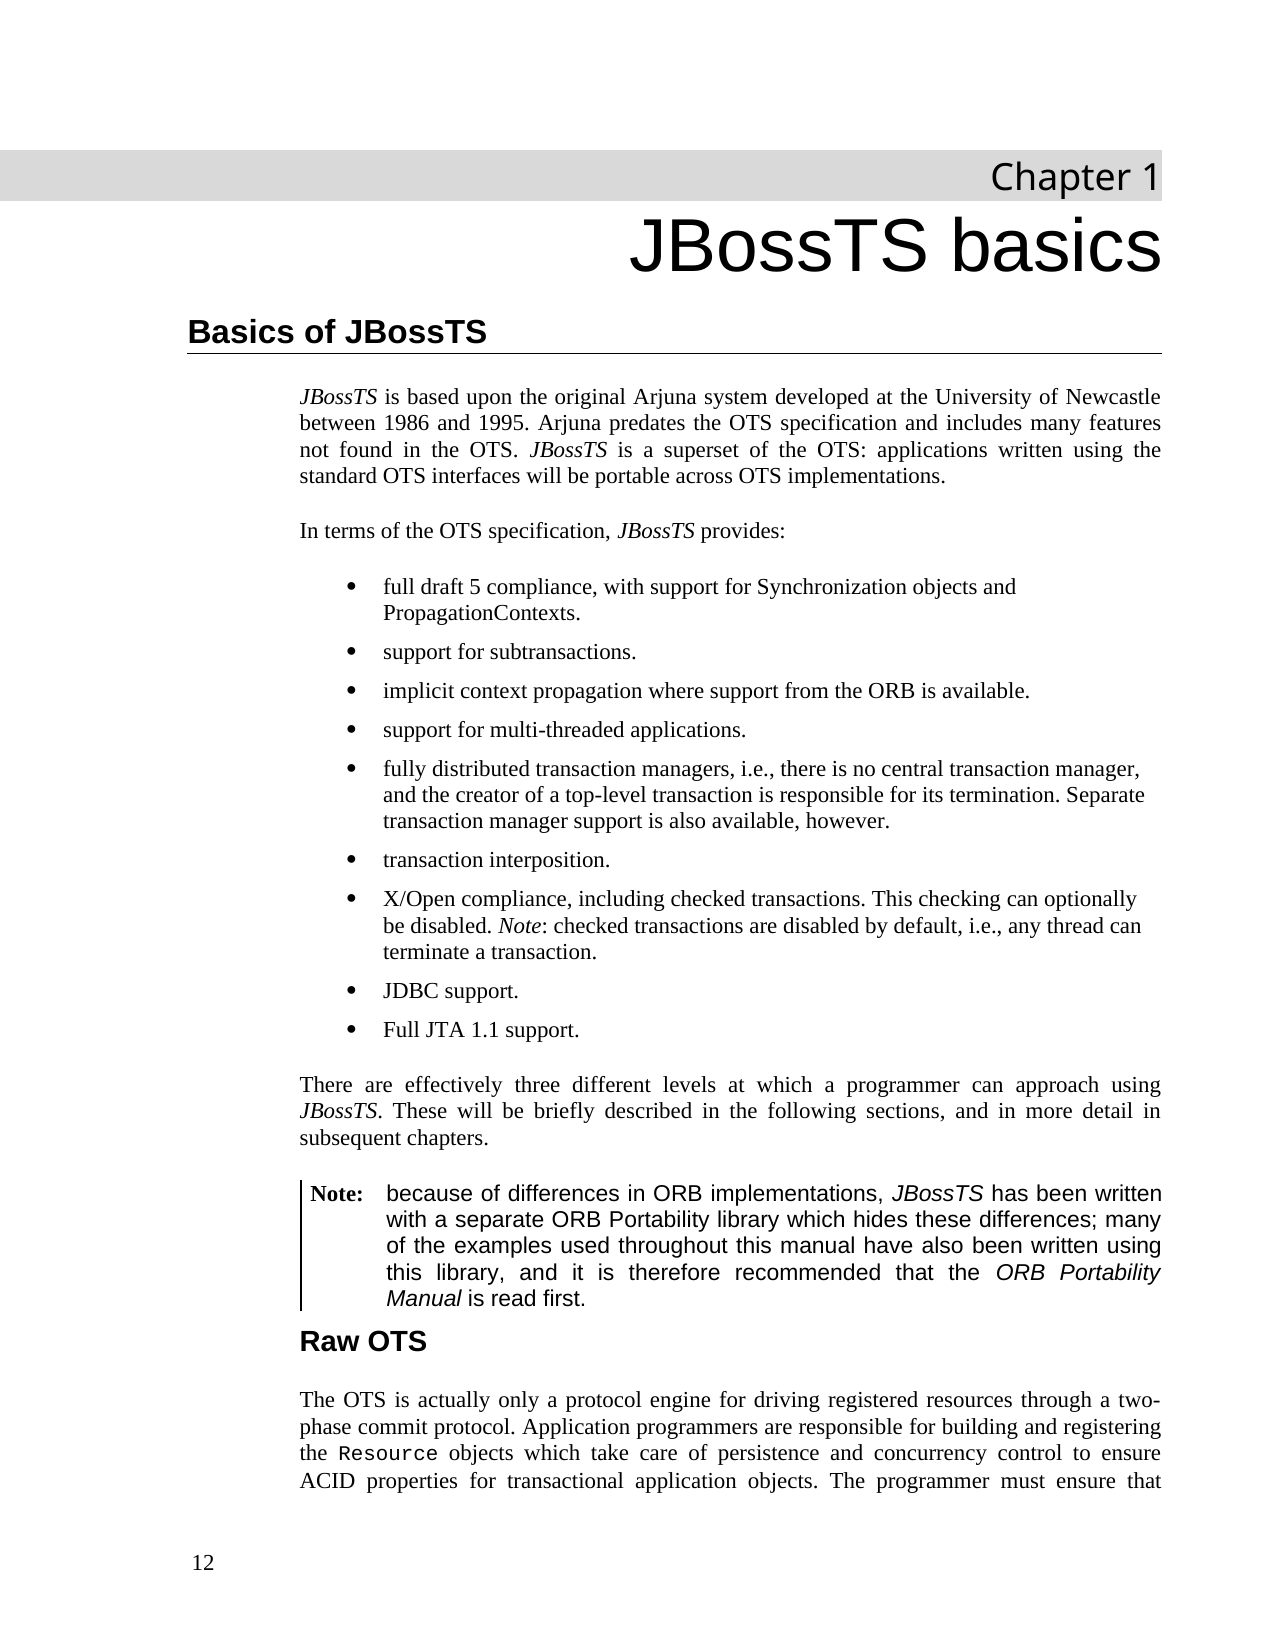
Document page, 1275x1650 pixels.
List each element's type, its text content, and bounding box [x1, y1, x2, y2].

text The OTS is actually only a protocol engine for driving registered resources through a two-phase commit protocol. Application programmers are responsible for building and registering the Resource objects which take care of persistence and concurrency control to ensure ACID properties for transactional application objects. The programmer must ensure that [299, 1387, 1162, 1493]
list because of differences in ORB implementations, JBossTS has been written with a separate ORB Portability library which hides these differences; many of the examples used throughout this manual have also been written using this library, and it is therefore recommended that the ORB Portability Manual is read first. [300, 1179, 1162, 1311]
list full draft 5 compliance, with support for Synchronization objects and PropagationContexts. [347, 573, 1162, 626]
list support for multi-threaded applications. [347, 716, 1162, 742]
text In terms of the OTS specification, JBossTS provides: [299, 518, 1162, 544]
text There are effectively three different levels at which a programmer can approach using JBossTS. These will be briefly described in the following sections, and in more detail in subsequent chapters. [299, 1071, 1162, 1150]
list transaction interposition. [347, 846, 1162, 873]
list JDBC support. [347, 977, 1162, 1003]
title JBossTS basics [302, 201, 1162, 287]
subtitle Basics of JBossTS [187, 312, 1162, 353]
list fully distributed transaction managers, i.e., there is no central transaction manager, and the creator of a top-level transaction is responsible for its termination. Separate transaction manager support is also available, however. [347, 755, 1162, 834]
list X/Open compliance, including checked transactions. This checking can optionally be disabled. Note: checked transactions are disabled by default, i.e., any thread can terminate a transaction. [347, 885, 1162, 964]
list Full JTA 1.1 support. [347, 1016, 1162, 1042]
subtitle Raw OTS [187, 1324, 1162, 1357]
list support for subtransactions. [347, 638, 1162, 665]
list implicit context propagation where support from the ORB is available. [347, 677, 1162, 703]
text JBossTS is based upon the original Arjuna system developed at the University of Newcastle between 1986 and 1995. Arjuna predates the OTS specification and includes many features not found in the OTS. JBossTS is a superset of the OTS: applications written using the standard OTS interfaces will be portable across OTS implementations. [299, 383, 1162, 488]
